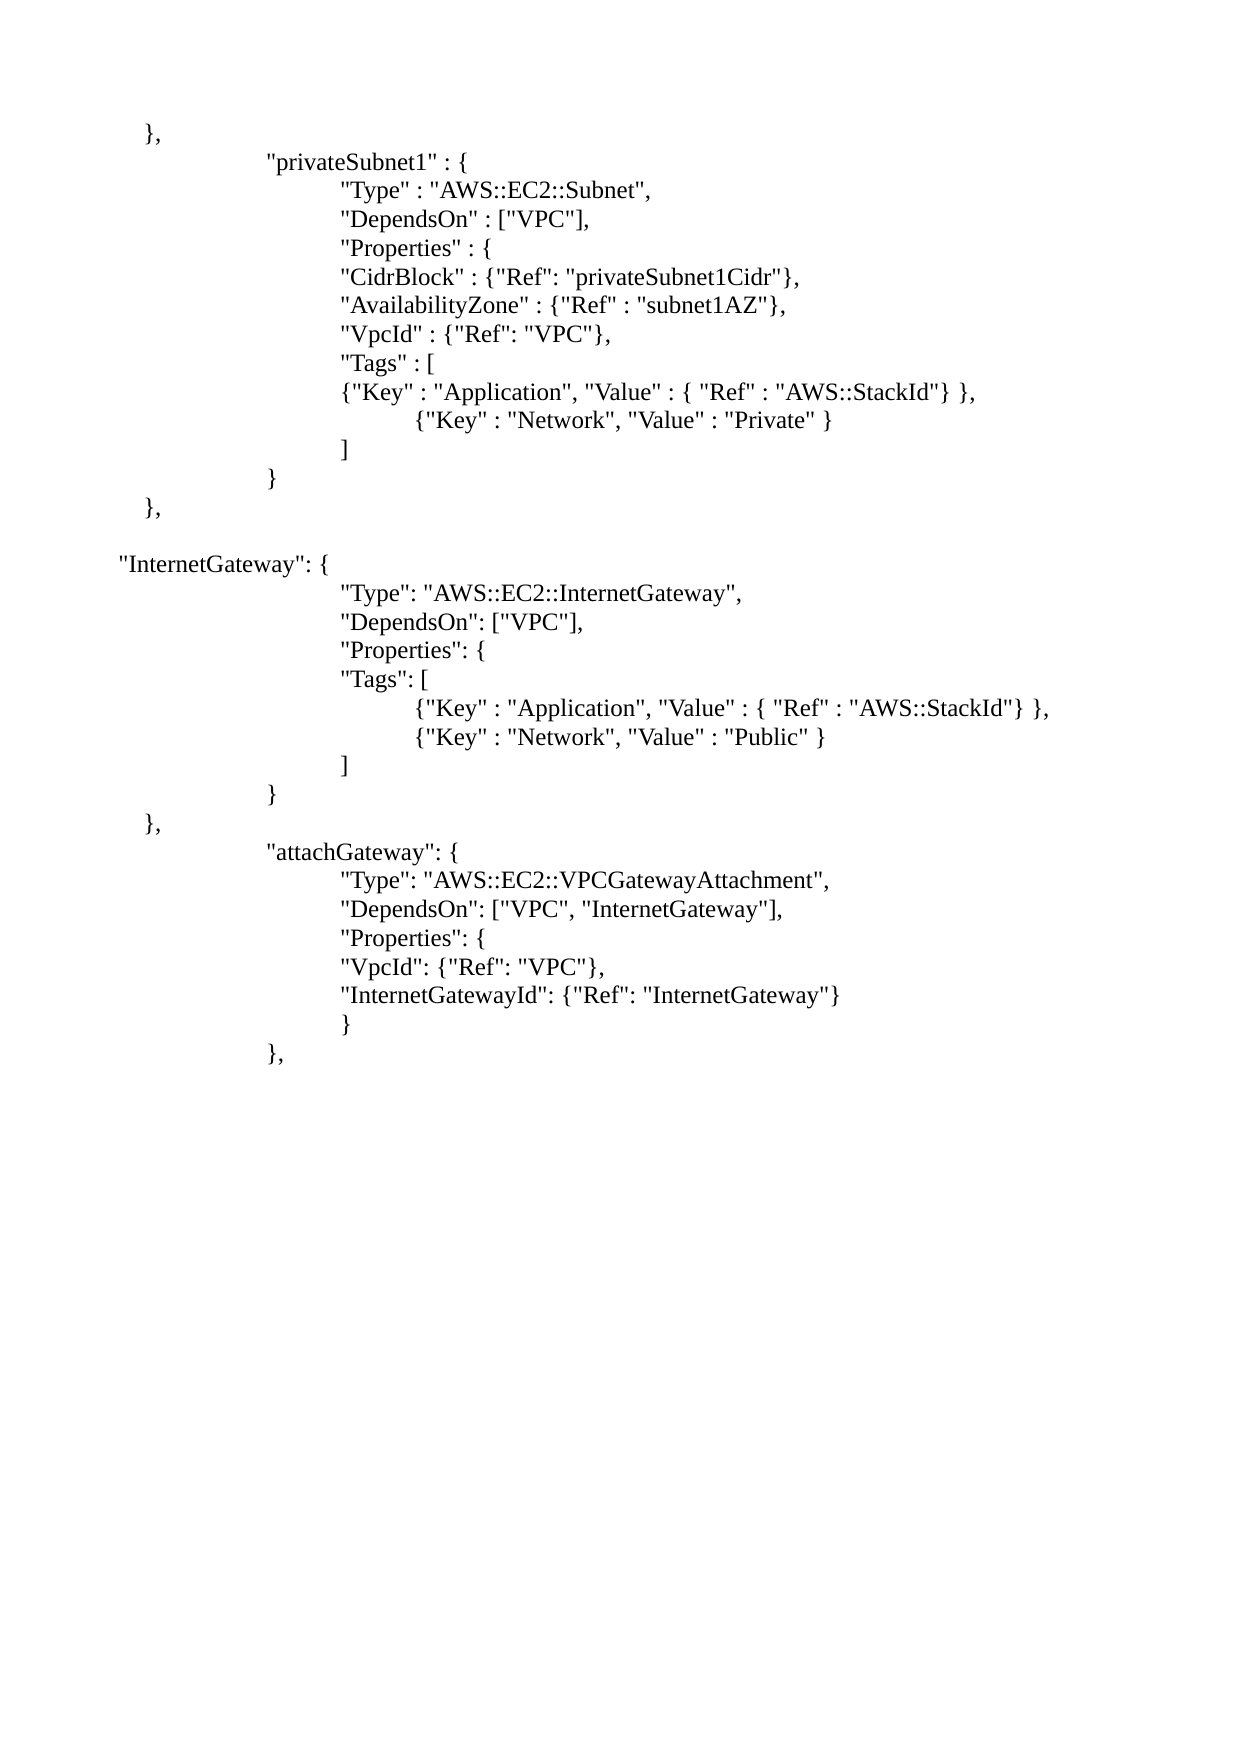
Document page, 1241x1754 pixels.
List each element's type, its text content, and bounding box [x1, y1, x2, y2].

text }, [118, 492, 1122, 521]
text } [118, 779, 1122, 808]
text "VpcId": {"Ref": "VPC"}, [118, 952, 1122, 981]
text "InternetGatewayId": {"Ref": "InternetGateway"} [118, 981, 1122, 1009]
text {"Key" : "Application", "Value" : { "Ref" : "AWS::StackId"} }, [118, 377, 1122, 406]
text "privateSubnet1" : { [118, 147, 1122, 176]
text "VpcId" : {"Ref": "VPC"}, [118, 319, 1122, 348]
text "InternetGateway": { [118, 549, 1122, 578]
text }, [118, 808, 1122, 837]
text "Properties" : { [118, 233, 1122, 262]
text "Type" : "AWS::EC2::Subnet", [118, 176, 1122, 204]
text "DependsOn": ["VPC"], [118, 607, 1122, 636]
text "Tags" : [ [118, 348, 1122, 377]
text ] [118, 434, 1122, 463]
text }, [118, 1038, 1122, 1067]
text }, [118, 118, 1122, 147]
text ] [118, 751, 1122, 779]
text "DependsOn" : ["VPC"], [118, 204, 1122, 233]
text "Tags": [ [118, 664, 1122, 693]
text "CidrBlock" : {"Ref": "privateSubnet1Cidr"}, [118, 262, 1122, 291]
text "attachGateway": { [118, 837, 1122, 866]
text "Properties": { [118, 636, 1122, 664]
text {"Key" : "Application", "Value" : { "Ref" : "AWS::StackId"} }, [118, 693, 1122, 722]
text "DependsOn": ["VPC", "InternetGateway"], [118, 894, 1122, 923]
text {"Key" : "Network", "Value" : "Private" } [118, 406, 1122, 434]
text } [118, 1009, 1122, 1038]
text } [118, 463, 1122, 492]
text "AvailabilityZone" : {"Ref" : "subnet1AZ"}, [118, 291, 1122, 319]
text "Properties": { [118, 923, 1122, 952]
text "Type": "AWS::EC2::InternetGateway", [118, 578, 1122, 607]
text "Type": "AWS::EC2::VPCGatewayAttachment", [118, 866, 1122, 894]
text {"Key" : "Network", "Value" : "Public" } [118, 722, 1122, 751]
